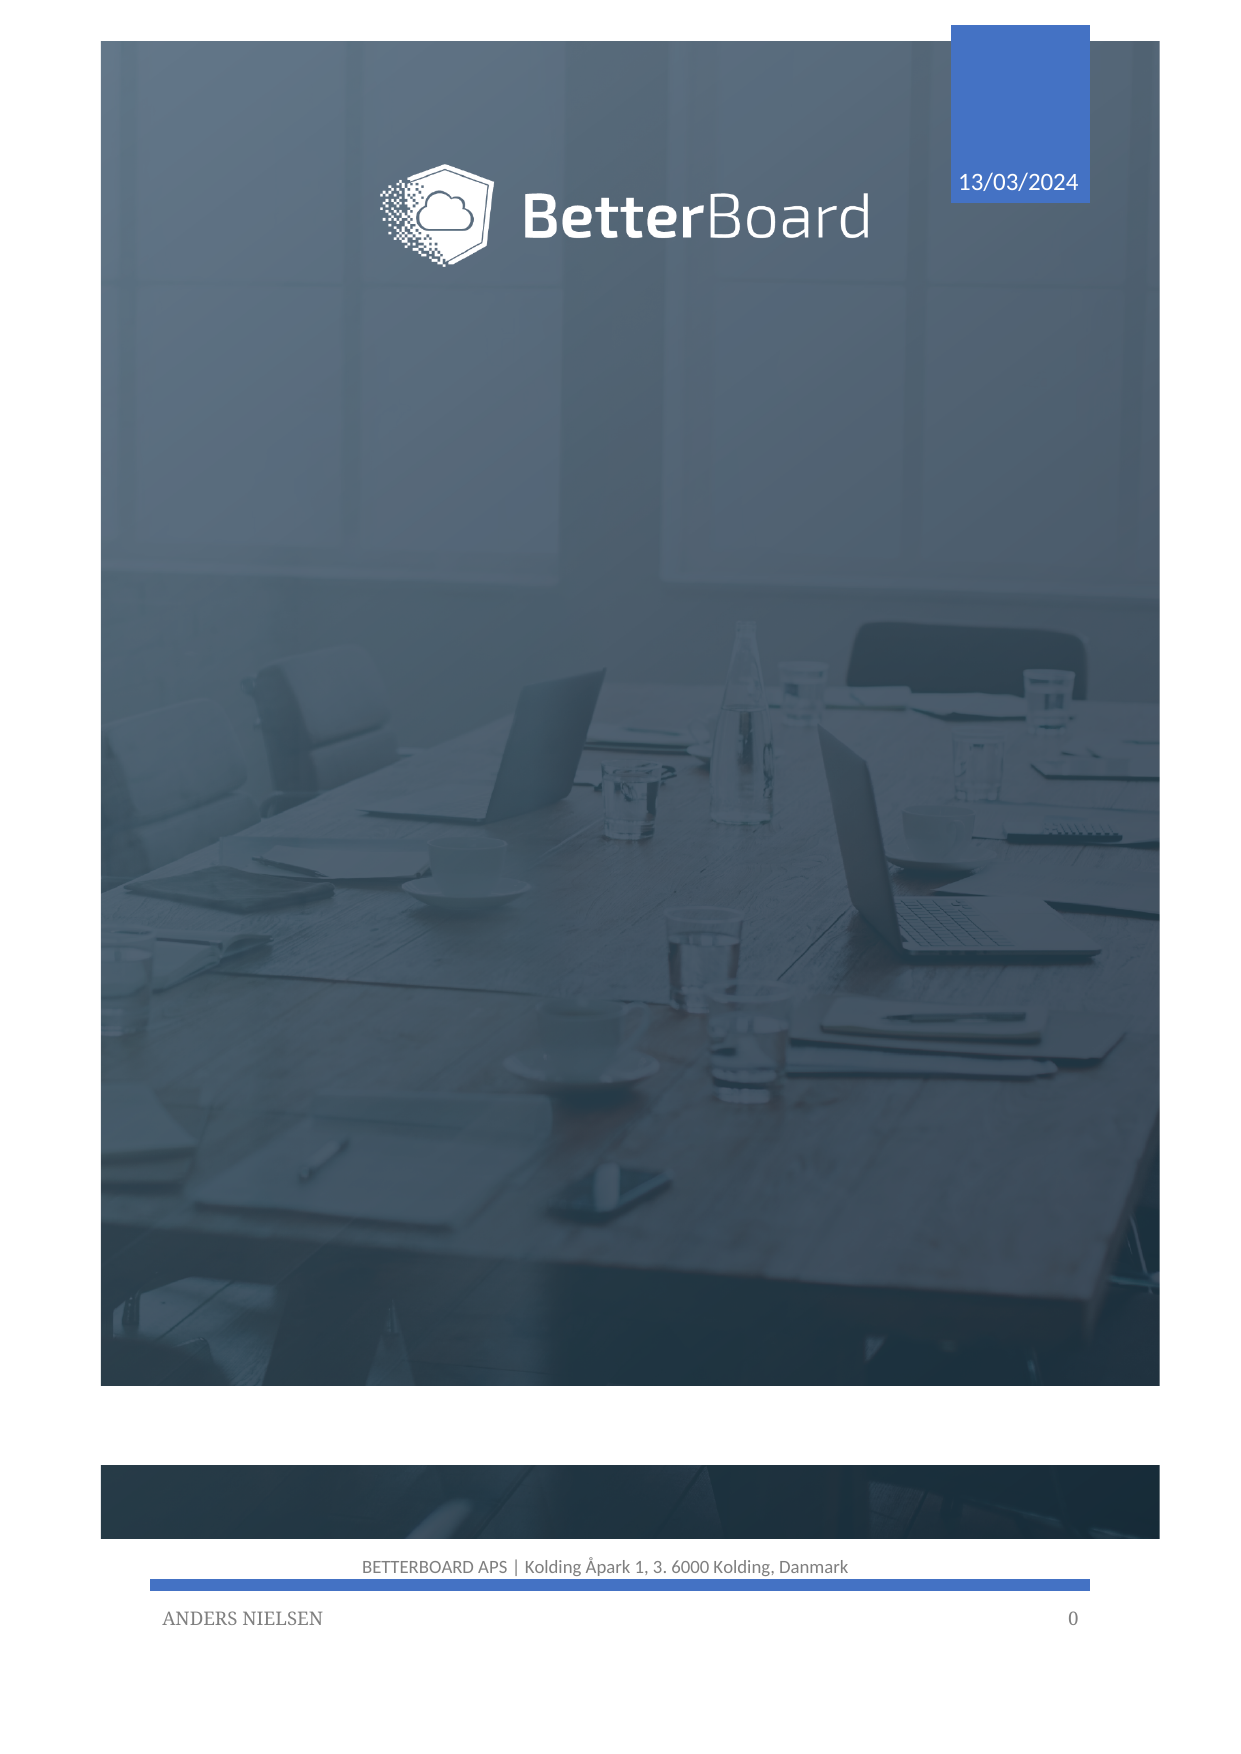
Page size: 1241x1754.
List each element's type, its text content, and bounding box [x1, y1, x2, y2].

text anslag: TBD [228, 1390, 982, 1425]
text betterboard aps | Kolding Åpark 1, 3. 6000 Kolding, Danmark [298, 1556, 912, 1579]
text Anders Nielsen [228, 1434, 982, 1464]
